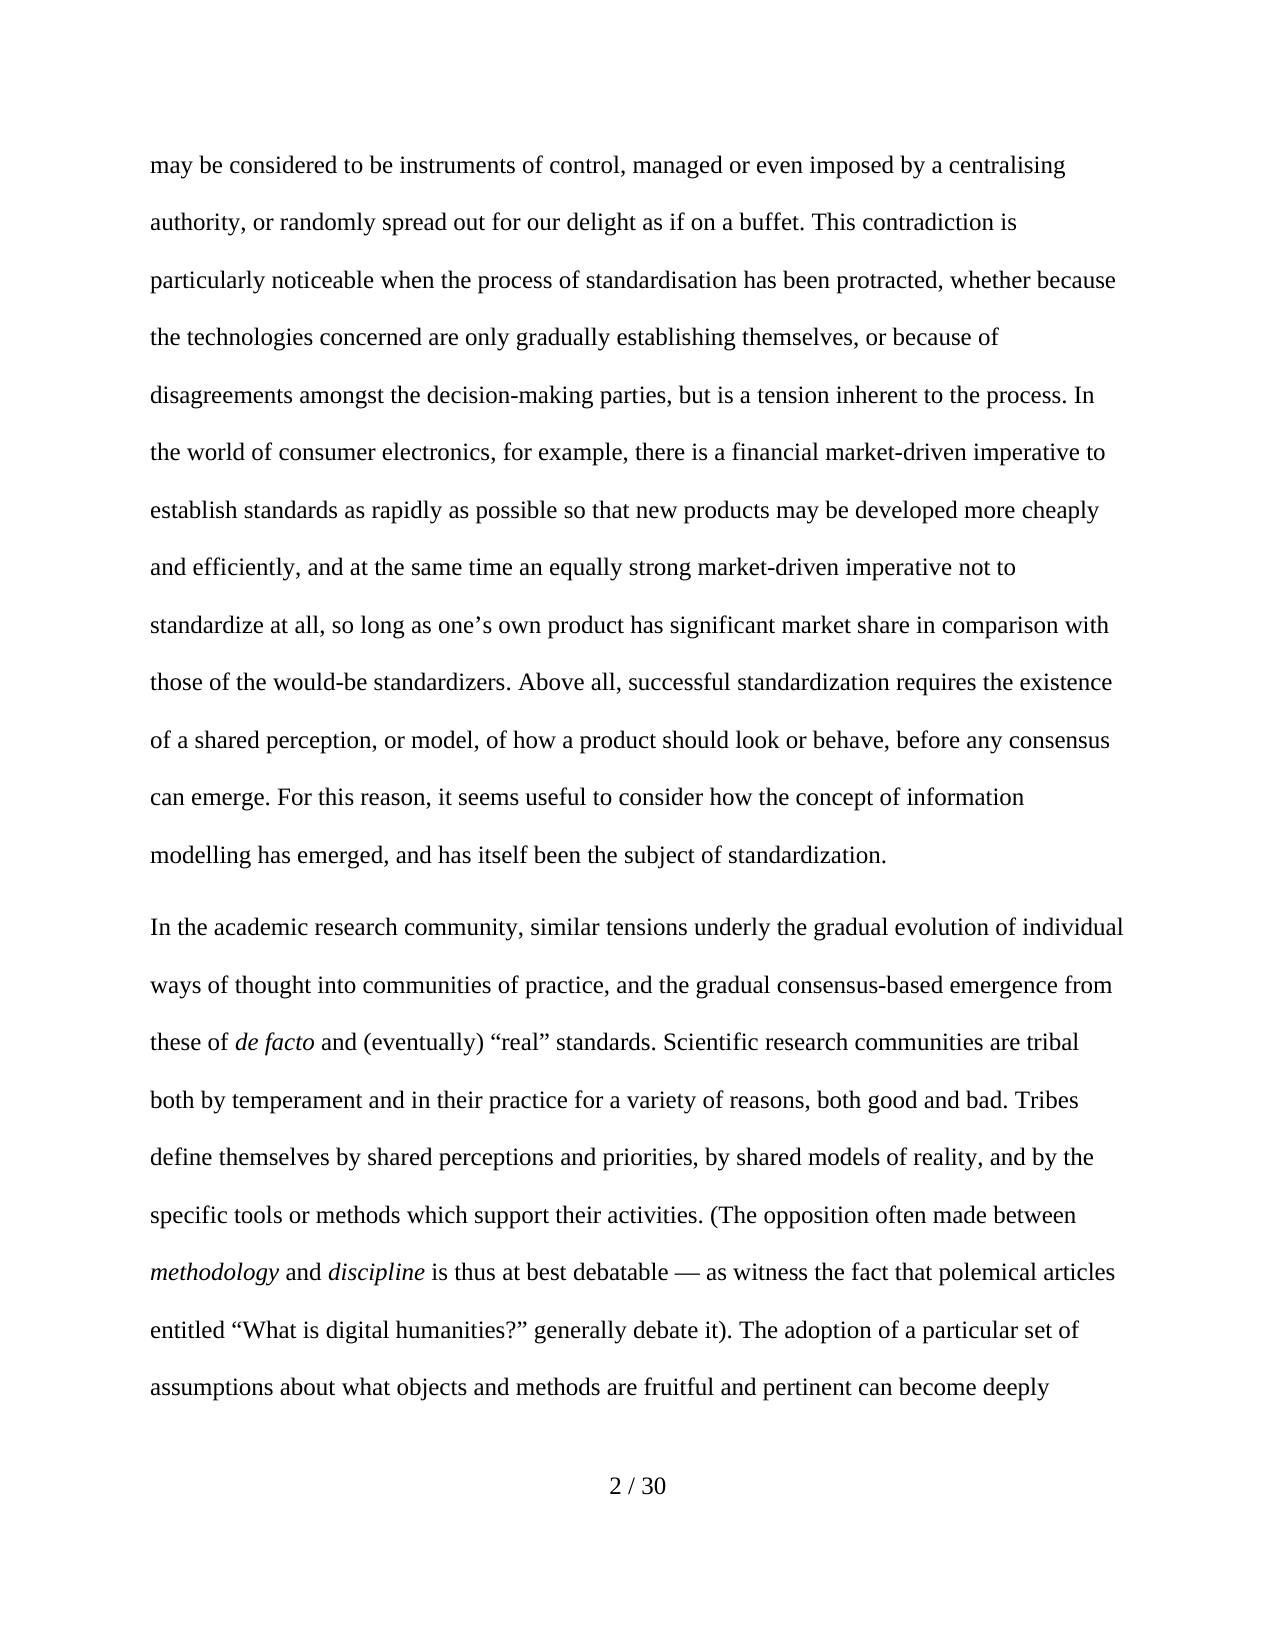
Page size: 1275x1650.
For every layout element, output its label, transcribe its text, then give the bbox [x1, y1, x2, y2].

text In the academic research community, similar tensions underly the gradual evolution of individual ways of thought into communities of practice, and the gradual consensus-based emergence from these of de facto and (eventually) “real” standards. Scientific research communities are tribal both by temperament and in their practice for a variety of reasons, both good and bad. Tribes define themselves by shared perceptions and priorities, by shared models of reality, and by the specific tools or methods which support their activities. (The opposition often made between methodology and discipline is thus at best debatable — as witness the fact that polemical articles entitled “What is digital humanities?” generally debate it). The adoption of a particular set of assumptions about what objects and methods are fruitful and pertinent can become deeply [150, 912, 1125, 1401]
text may be considered to be instruments of control, managed or even imposed by a centralising authority, or randomly spread out for our delight as if on a buffet. This contradiction is particularly noticeable when the process of standardisation has been protracted, whether because the technologies concerned are only gradually establishing themselves, or because of disagreements amongst the decision-making parties, but is a tension inherent to the process. In the world of consumer electronics, for example, there is a financial market-driven imperative to establish standards as rapidly as possible so that new products may be developed more cheaply and efficiently, and at the same time an equally strong market-driven imperative not to standardize at all, so long as one’s own product has significant market share in comparison with those of the would-be standardizers. Above all, successful standardization requires the existence of a shared perception, or model, of how a product should look or behave, before any consensus can emerge. For this reason, it seems useful to consider how the concept of information modelling has emerged, and has itself been the subject of standardization. [150, 150, 1125, 869]
